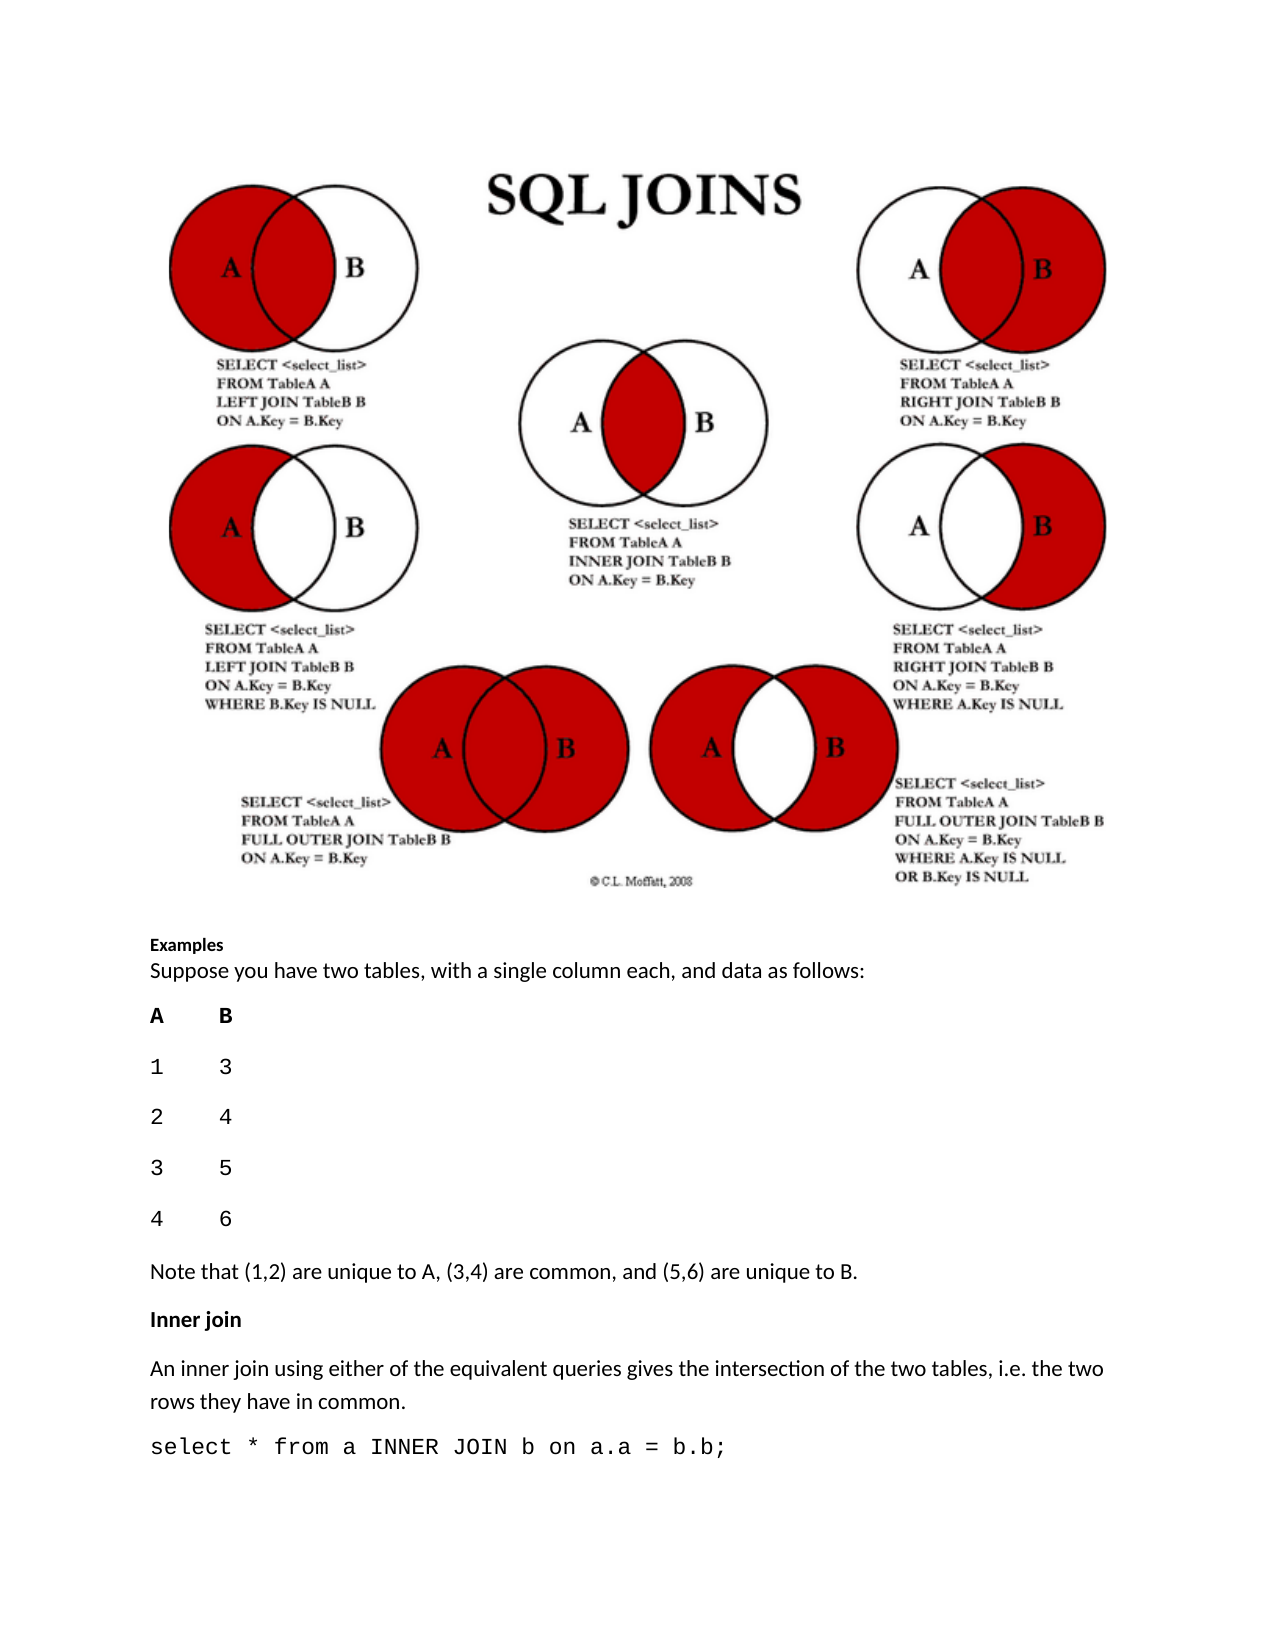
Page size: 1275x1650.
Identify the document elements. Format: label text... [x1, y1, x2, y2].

text 2 4 [150, 1106, 1125, 1132]
text Inner join [150, 1306, 1125, 1334]
text 1 3 [150, 1055, 1125, 1081]
text Examples [150, 933, 1125, 956]
text An inner join using either of the equivalent queries gives the intersection of the two tables, i.e. the two rows they have in common. [150, 1354, 1125, 1415]
text select * from a INNER JOIN b on a.a = b.b; [150, 1435, 1125, 1461]
picture [168, 150, 1107, 888]
text 3 5 [150, 1156, 1125, 1182]
text Suppose you have two tables, with a single column each, and data as follows: [150, 956, 1125, 984]
text A B [150, 1004, 1125, 1030]
text 4 6 [150, 1207, 1125, 1233]
text Note that (1,2) are unique to A, (3,4) are common, and (5,6) are unique to B. [150, 1257, 1125, 1286]
